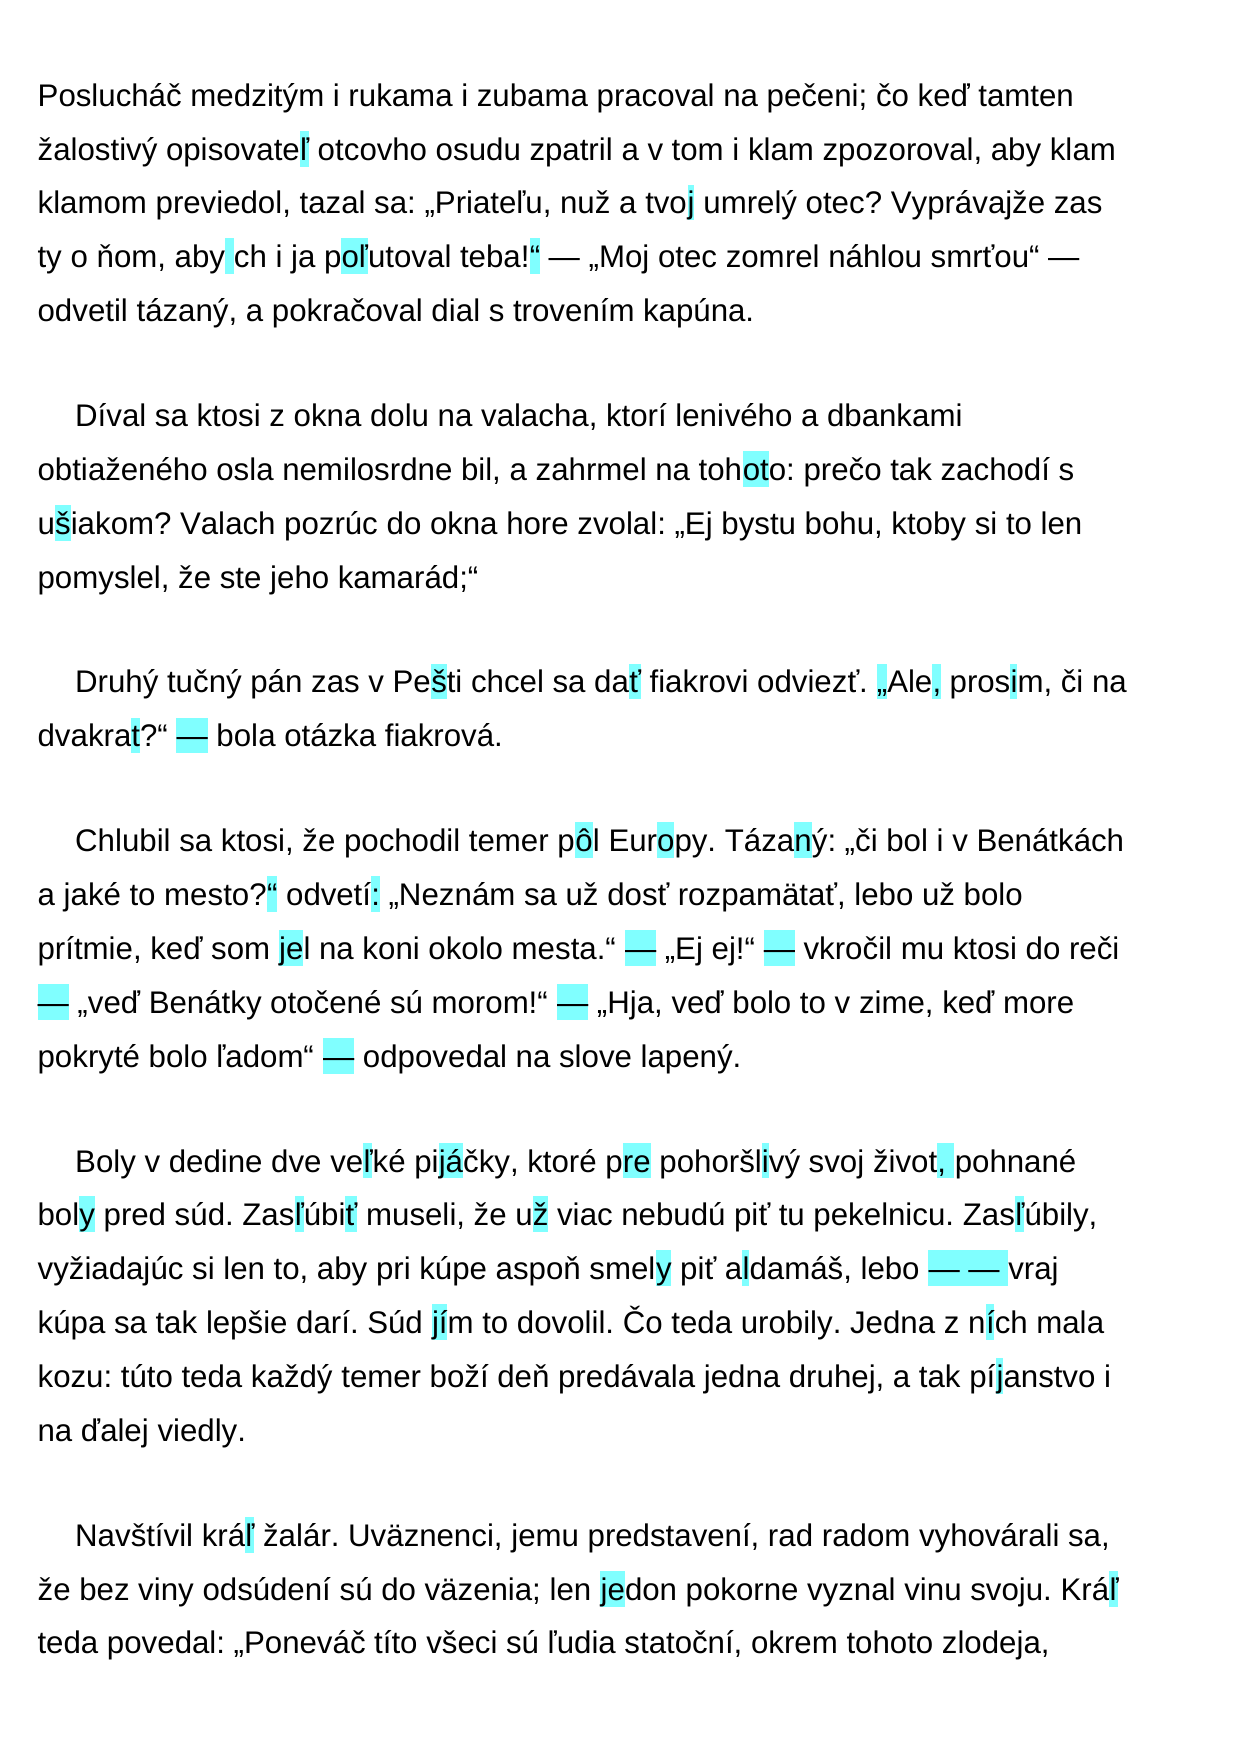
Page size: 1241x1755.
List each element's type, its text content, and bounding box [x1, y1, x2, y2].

text Boly v dedine dve veľké pijáčky, ktoré pre pohoršlivý svoj život, pohnané boly pred súd. Zasľúbiť mu­seli, že už viac nebudú piť tu pekelnicu. Zasľúbily, vyžiadajúc si len to, aby pri kúpe aspoň smely piť aldamáš, lebo — — vraj kúpa sa tak lepšie darí. Súd jím to dovolil. Čo teda urobily. Jedna z ních mala kozu: túto teda každý temer boží deň predávala jedna druhej, a tak píjanstvo i na ďalej viedly. [37, 1143, 1130, 1448]
text Chlubil sa ktosi, že pochodil temer pôl Europy. Tázaný: „či bol i v Benátkách a jaké to mesto?“ od­vetí: „Neznám sa už dosť rozpamätať, lebo už bolo prítmie, keď som jel na koni okolo mesta.“ — „Ej ej!“ — vkročil mu ktosi do reči — „veď Benátky otočené sú morom!“ — „Hja, veď bolo to v zime, keď more pokryté bolo ľadom“ — odpovedal na slove lapený. [37, 822, 1130, 1074]
text Navštívil kráľ žalár. Uväznenci, jemu predstavení, rad radom vyhovárali sa, že bez viny odsúdení sú do väzenia; len jedon pokorne vyznal vinu svoju. Kráľ teda povedal: „Poneváč títo všeci sú ľudia statoční, okrem tohoto zlodeja, [37, 1517, 1130, 1660]
text Díval sa ktosi z okna dolu na valacha, ktorí leni­vého a dbankami obtiaženého osla nemilosrdne bil, a zahrmel na tohoto: prečo tak zachodí s ušiakom? Valach pozrúc do okna hore zvolal: „Ej bystu bohu, ktoby si to len pomyslel, že ste jeho kamarád;“ [37, 397, 1130, 594]
text Druhý tučný pán zas v Pešti chcel sa dať fiakrovi odviezť. „Ale, prosim, či na dvakrat?“ — bola otázka fiakrová. [37, 663, 1130, 753]
text Poslucháč med­zitým i rukama i zubama pracoval na pečeni; čo keď tamten žalostivý opisovateľ otcovho osudu zpatril a v tom i klam zpozoroval, aby klam klamom previedol, tazal sa: „Priateľu, nuž a tvoj umrelý otec? Vyprávajže zas ty o ňom, aby ch i ja poľutoval teba!“ — „Moj otec zom­rel náhlou smrťou“ — odvetil tázaný, a pokračoval dial s trovením kapúna. [37, 77, 1130, 328]
